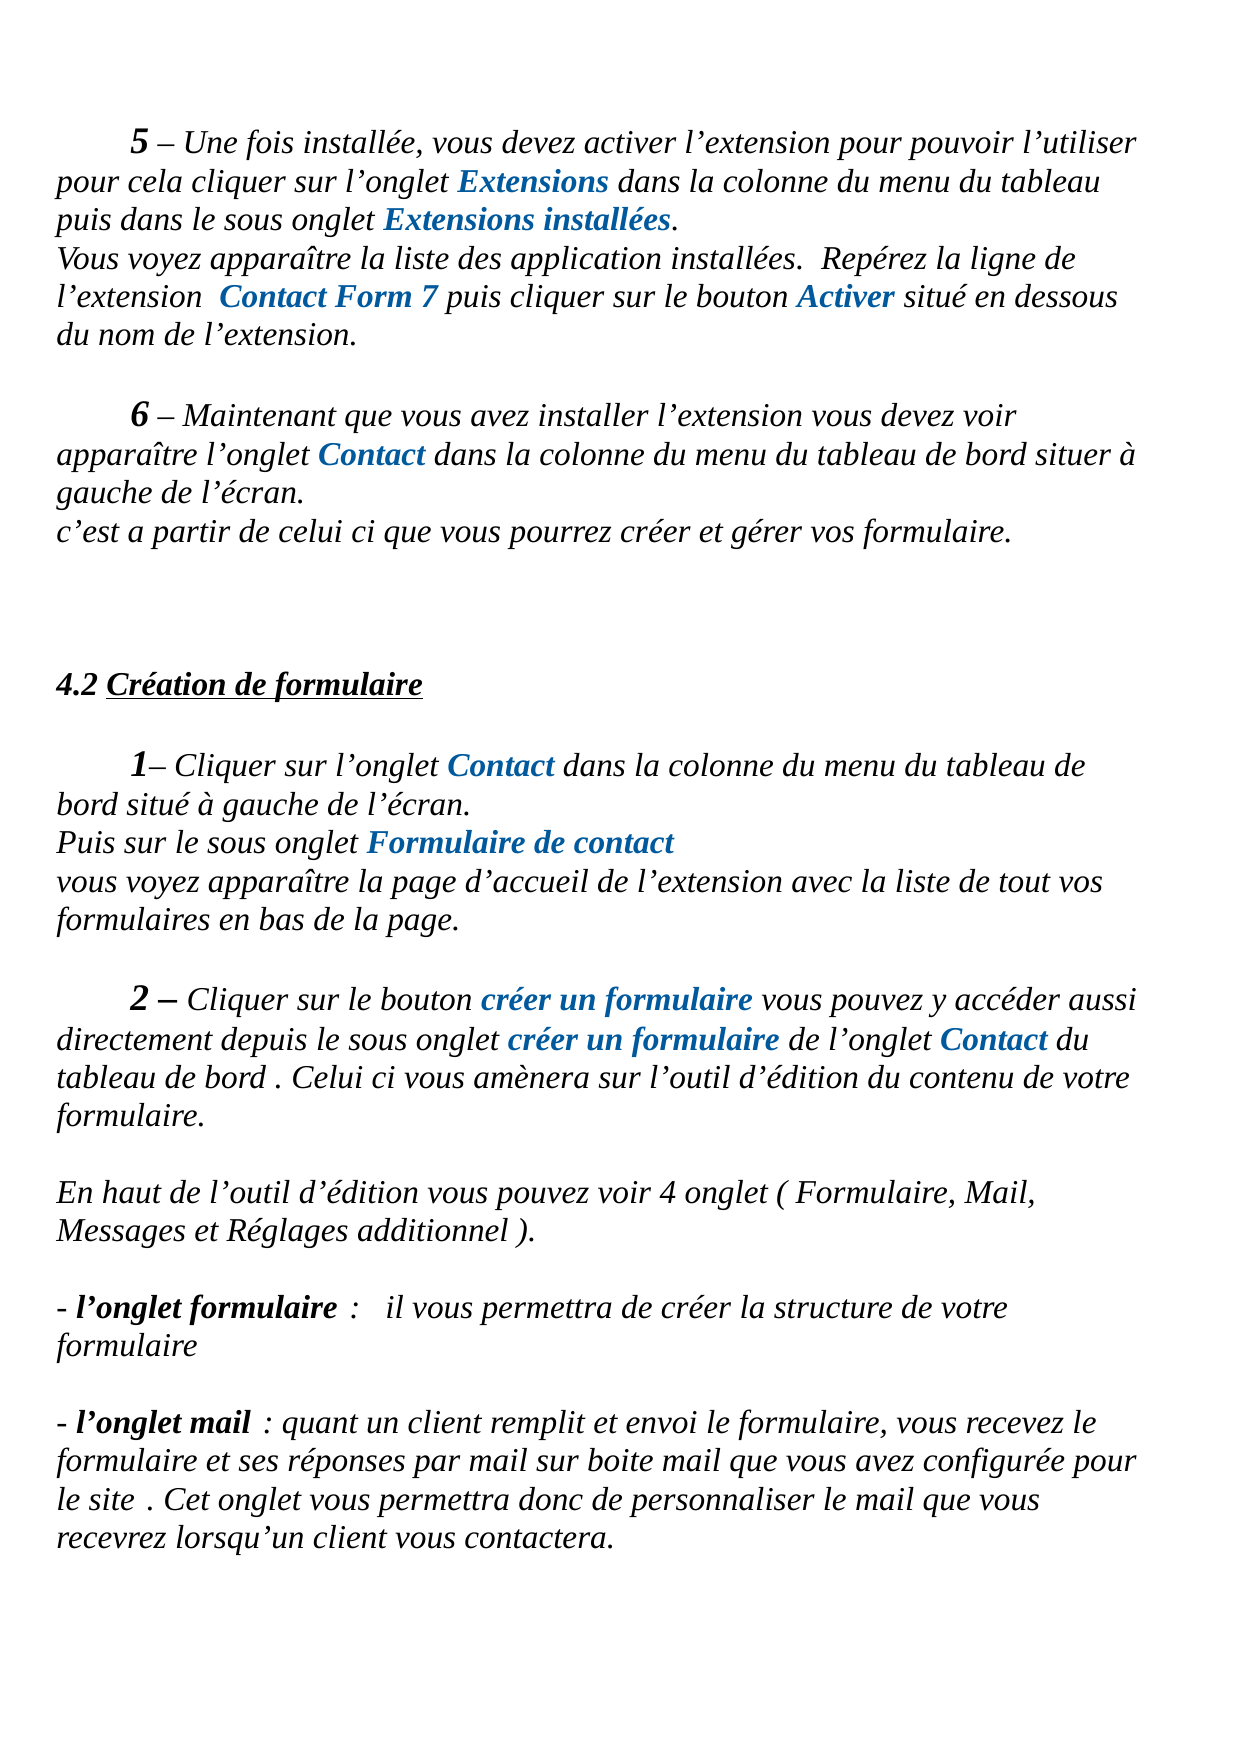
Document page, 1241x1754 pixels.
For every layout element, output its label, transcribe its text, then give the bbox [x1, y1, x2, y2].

text pour cela cliquer sur l’onglet Extensions dans la colonne du menu du tableau puis dans le sous onglet Extensions installées. [56, 161, 1157, 238]
text 4.2 Création de formulaire [56, 664, 1157, 703]
text - l’onglet formulaire : il vous permettra de créer la structure de votre formulaire [56, 1287, 1157, 1364]
text En haut de l’outil d’édition vous pouvez voir 4 onglet ( Formulaire, Mail, Messages et Réglages additionnel ). [56, 1172, 1157, 1249]
text 6 – Maintenant que vous avez installer l’extension vous devez voir apparaître l’onglet Contact dans la colonne du menu du tableau de bord situer à gauche de l’écran. [56, 391, 1157, 511]
text 1– Cliquer sur l’onglet Contact dans la colonne du menu du tableau de bord situé à gauche de l’écran. [56, 741, 1157, 822]
text - l’onglet mail : quant un client remplit et envoi le formulaire, vous recevez le formulaire et ses réponses par mail sur boite mail que vous avez configurée pour le site . Cet onglet vous permettra donc de personnaliser le mail que vous recevrez lorsqu’un client vous contactera. [56, 1402, 1157, 1556]
text Puis sur le sous onglet Formulaire de contact [56, 822, 1157, 861]
text vous voyez apparaître la page d’accueil de l’extension avec la liste de tout vos formulaires en bas de la page. [56, 861, 1157, 937]
text c’est a partir de celui ci que vous pourrez créer et gérer vos formulaire. [56, 511, 1157, 549]
text 2 – Cliquer sur le bouton créer un formulaire vous pouvez y accéder aussi directement depuis le sous onglet créer un formulaire de l’onglet Contact du tableau de bord . Celui ci vous amènera sur l’outil d’édition du contenu de votre formulaire. [56, 976, 1157, 1134]
text Vous voyez apparaître la liste des application installées. Repérez la ligne de l’extension Contact Form 7 puis cliquer sur le bouton Activer situé en dessous du nom de l’extension. [56, 238, 1157, 353]
text 5 – Une fois installée, vous devez activer l’extension pour pouvoir l’utiliser [56, 118, 1157, 161]
